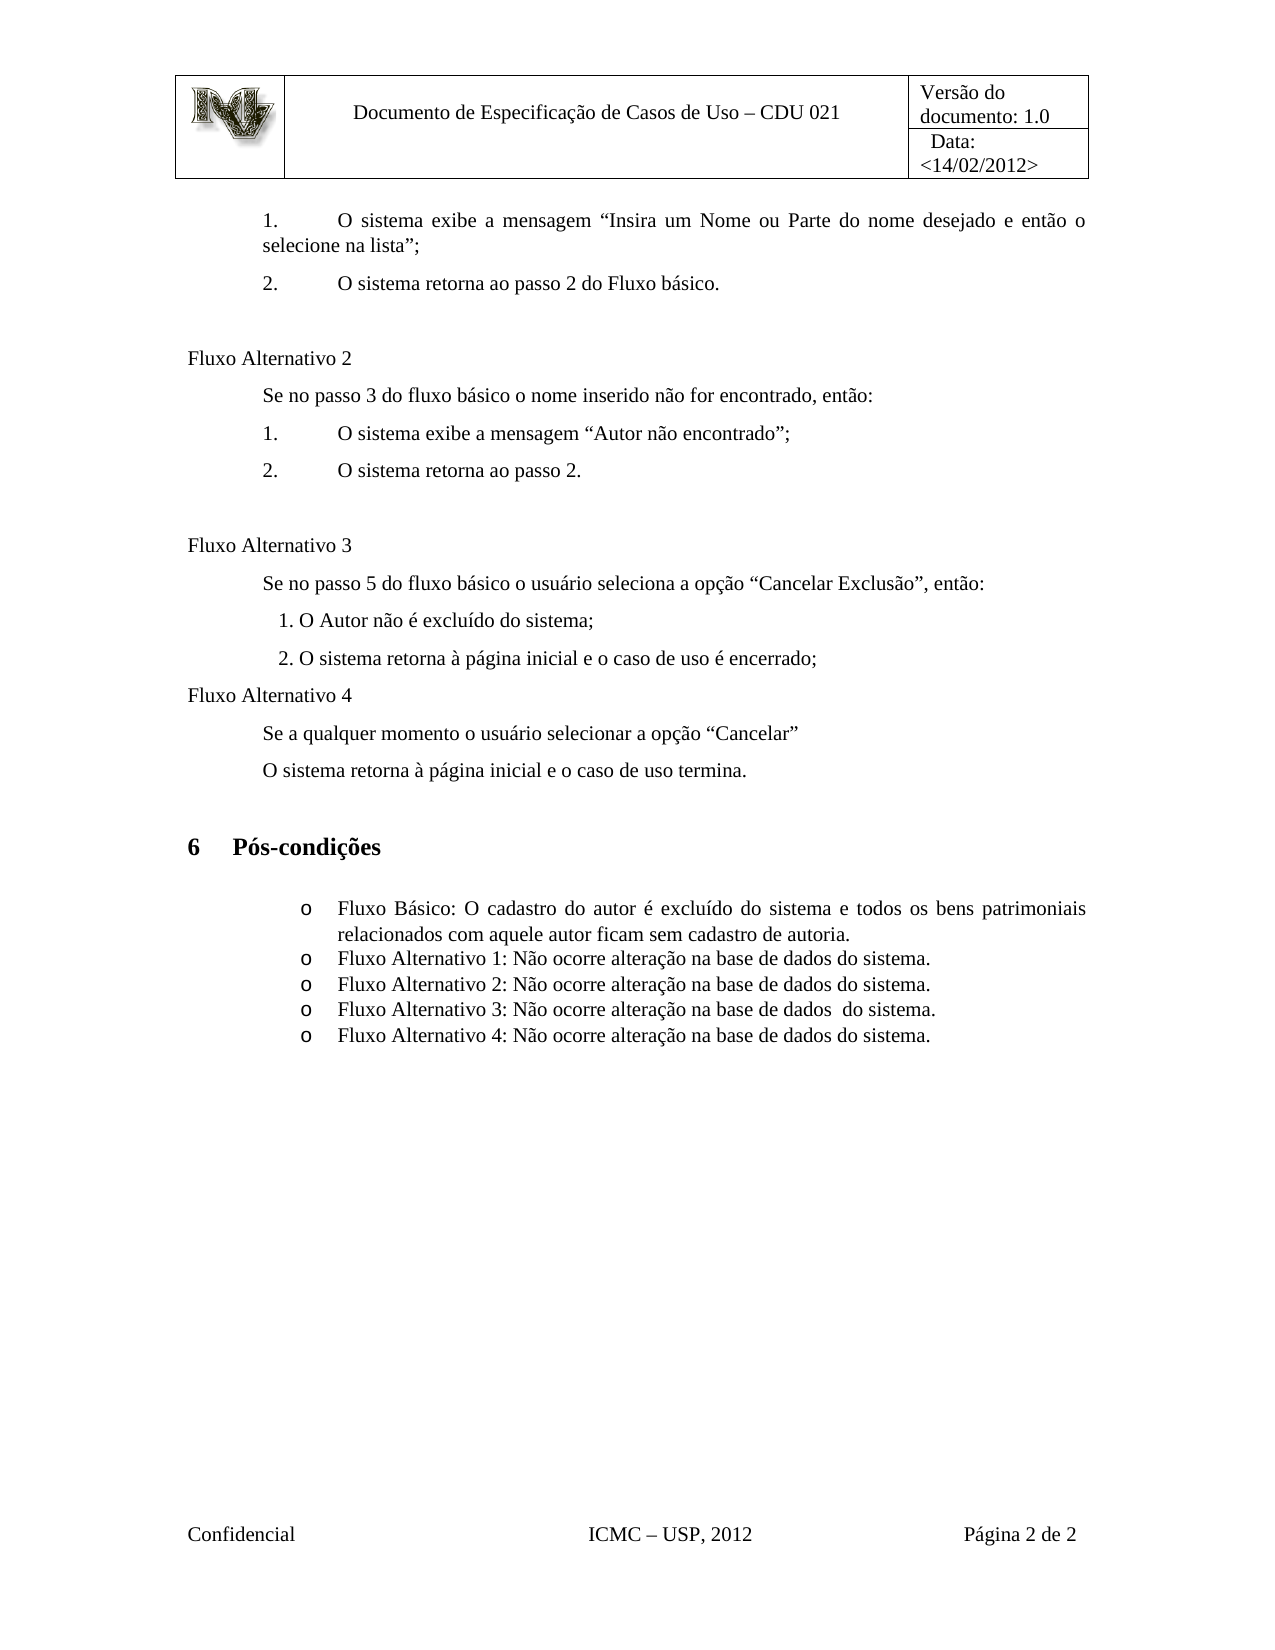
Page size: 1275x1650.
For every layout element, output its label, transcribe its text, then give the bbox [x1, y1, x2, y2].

list Fluxo Alternativo 1: Não ocorre alteração na base de dados do sistema. [300, 946, 1087, 972]
picture [186, 76, 277, 151]
list Fluxo Alternativo 2: Não ocorre alteração na base de dados do sistema. [300, 972, 1087, 997]
text 1. O sistema exibe a mensagem “Autor não encontrado”; [187, 420, 1087, 445]
list Fluxo Alternativo 3: Não ocorre alteração na base de dados do sistema. [300, 997, 1087, 1023]
text 2. O sistema retorna ao passo 2 do Fluxo básico. [187, 270, 1087, 295]
text 1. O Autor não é excluído do sistema; [187, 607, 1087, 632]
text O sistema retorna à página inicial e o caso de uso termina. [187, 757, 1087, 782]
text Fluxo Alternativo 2 [187, 345, 1087, 370]
text Se a qualquer momento o usuário selecionar a opção “Cancelar” [187, 720, 1087, 745]
list Fluxo Alternativo 4: Não ocorre alteração na base de dados do sistema. [300, 1023, 1087, 1049]
list O sistema retorna ao passo 2. [187, 457, 1087, 482]
text Se no passo 5 do fluxo básico o usuário seleciona a opção “Cancelar Exclusão”, então: [187, 570, 1087, 595]
text Fluxo Alternativo 3 [187, 532, 1087, 557]
text Se no passo 3 do fluxo básico o nome inserido não for encontrado, então: [187, 382, 1087, 407]
text Fluxo Alternativo 4 [187, 682, 1087, 707]
text 2. O sistema retorna à página inicial e o caso de uso é encerrado; [187, 645, 1087, 670]
text 1. O sistema exibe a mensagem “Insira um Nome ou Parte do nome desejado e então o selecione na lista”; [262, 207, 1087, 257]
subtitle Pós-condições [187, 832, 1087, 861]
list Fluxo Básico: O cadastro do autor é excluído do sistema e todos os bens patrimoniais relacionados com aquele autor ficam sem cadastro de autoria. [300, 896, 1087, 946]
